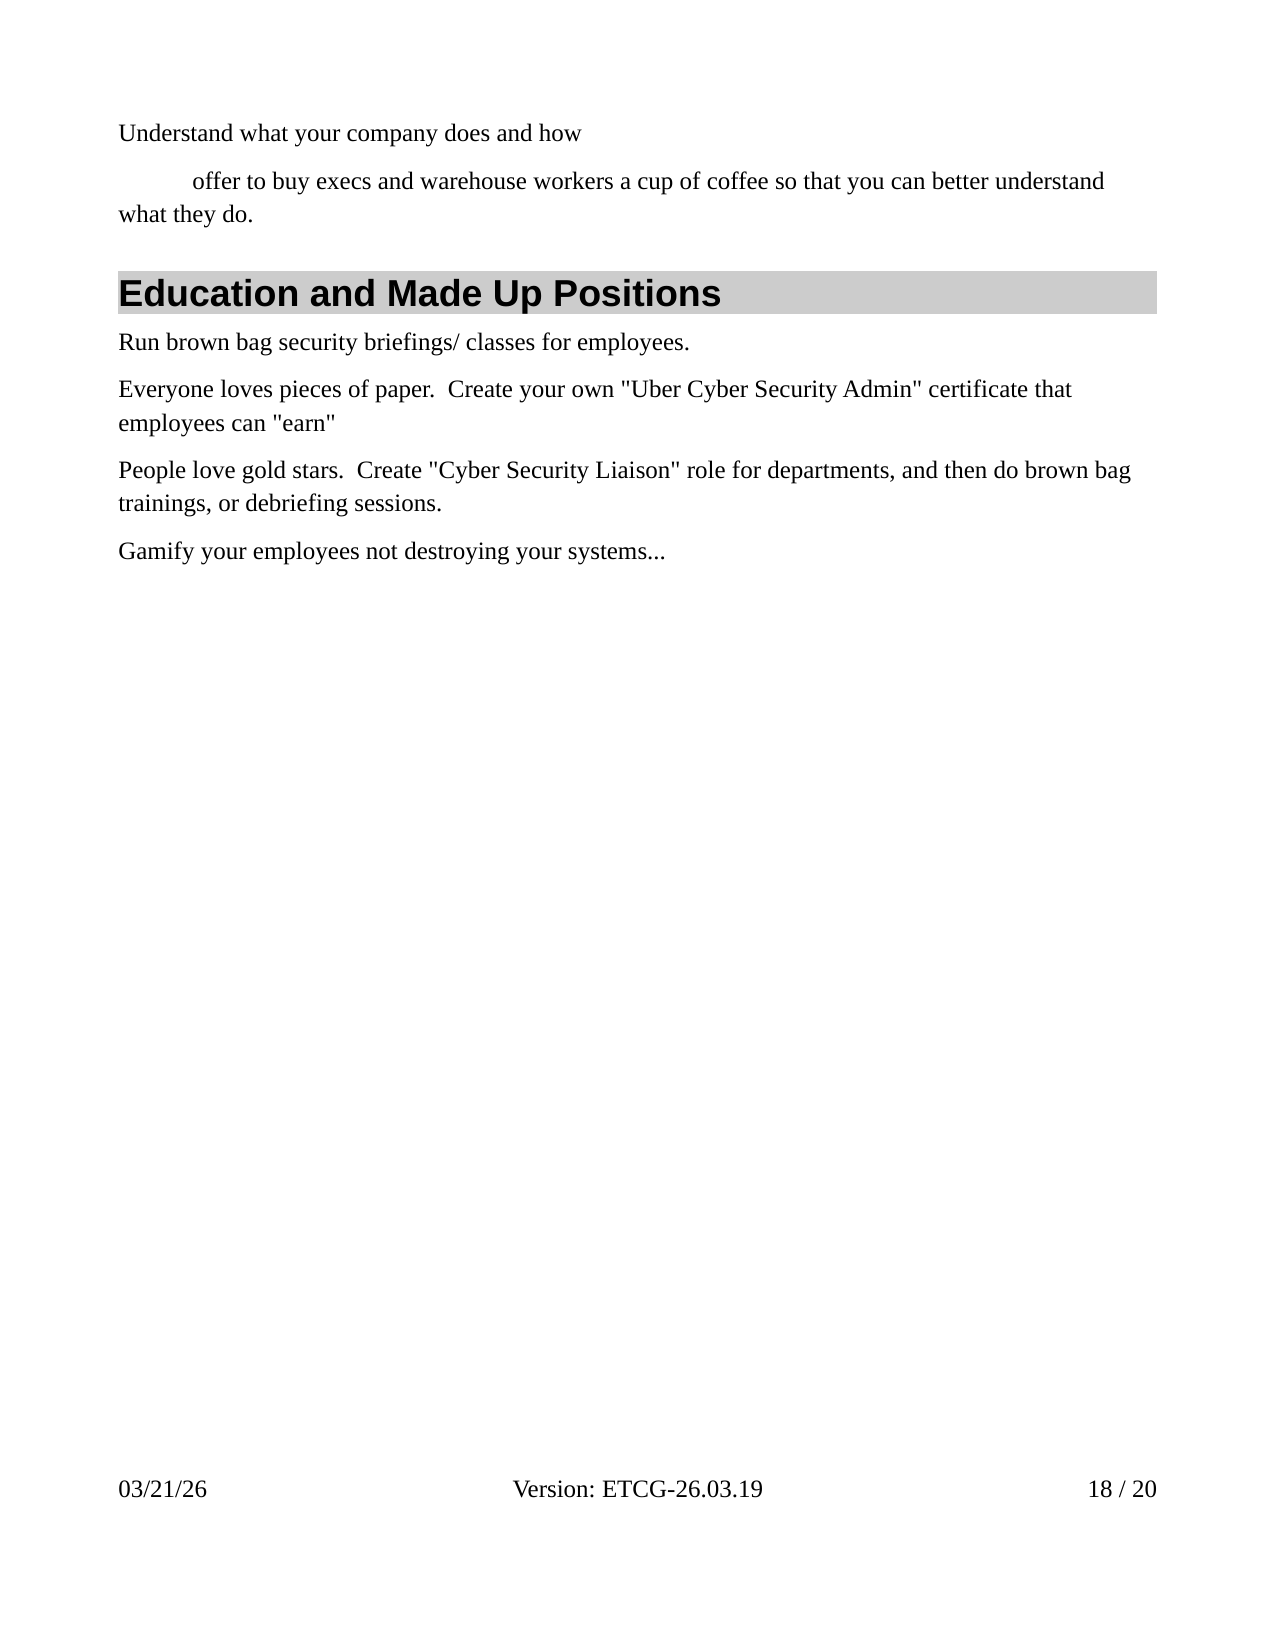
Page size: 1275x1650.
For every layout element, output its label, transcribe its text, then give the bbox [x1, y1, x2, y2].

subtitle Education and Made Up Positions [118, 271, 1157, 314]
text People love gold stars. Create "Cyber Security Liaison" role for departments, and then do brown bag trainings, or debriefing sessions. [118, 455, 1157, 517]
text offer to buy execs and warehouse workers a cup of coffee so that you can better understand what they do. [118, 166, 1157, 227]
text Everyone loves pieces of paper. Create your own "Uber Cyber Security Admin" certificate that employees can "earn" [118, 374, 1157, 436]
text Gamify your employees not destroying your systems... [118, 536, 1157, 564]
text Understand what your company does and how [118, 118, 1157, 147]
text Run brown bag security briefings/ classes for employees. [118, 327, 1157, 356]
